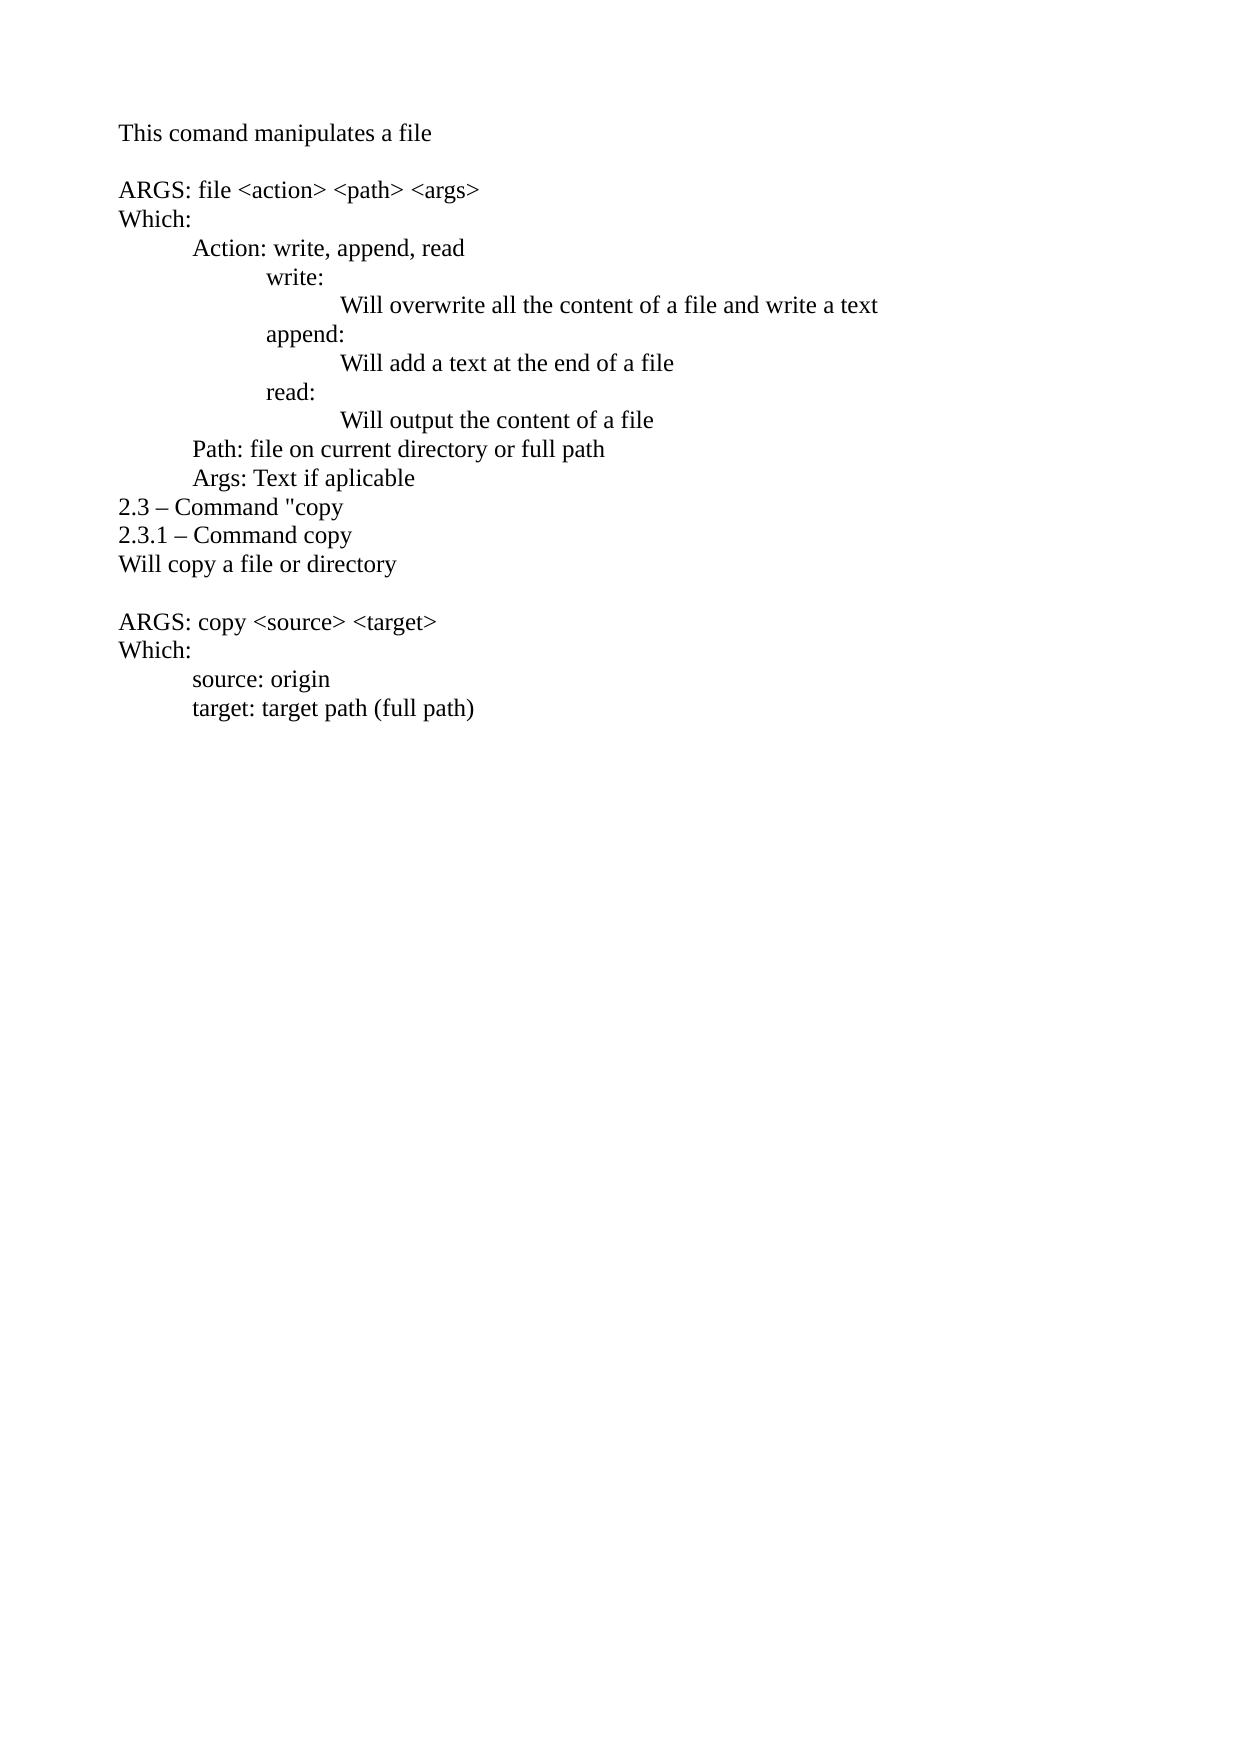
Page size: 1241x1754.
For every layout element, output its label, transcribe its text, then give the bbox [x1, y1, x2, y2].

text Which: [118, 636, 1122, 664]
text This comand manipulates a file [118, 118, 1122, 147]
text Will add a text at the end of a file [118, 348, 1122, 377]
text write: [118, 262, 1122, 291]
text source: origin [118, 664, 1122, 693]
text Action: write, append, read [118, 233, 1122, 262]
text Which: [118, 204, 1122, 233]
text Path: file on current directory or full path [118, 434, 1122, 463]
text 2.3 – Command "copy [118, 492, 1122, 521]
text 2.3.1 – Command copy [118, 521, 1122, 549]
text Will copy a file or directory [118, 549, 1122, 578]
text Will output the content of a file [118, 406, 1122, 434]
text read: [118, 377, 1122, 406]
text append: [118, 319, 1122, 348]
text target: target path (full path) [118, 693, 1122, 722]
text Will overwrite all the content of a file and write a text [118, 291, 1122, 319]
text ARGS: file <action> <path> <args> [118, 176, 1122, 204]
text Args: Text if aplicable [118, 463, 1122, 492]
text ARGS: copy <source> <target> [118, 607, 1122, 636]
